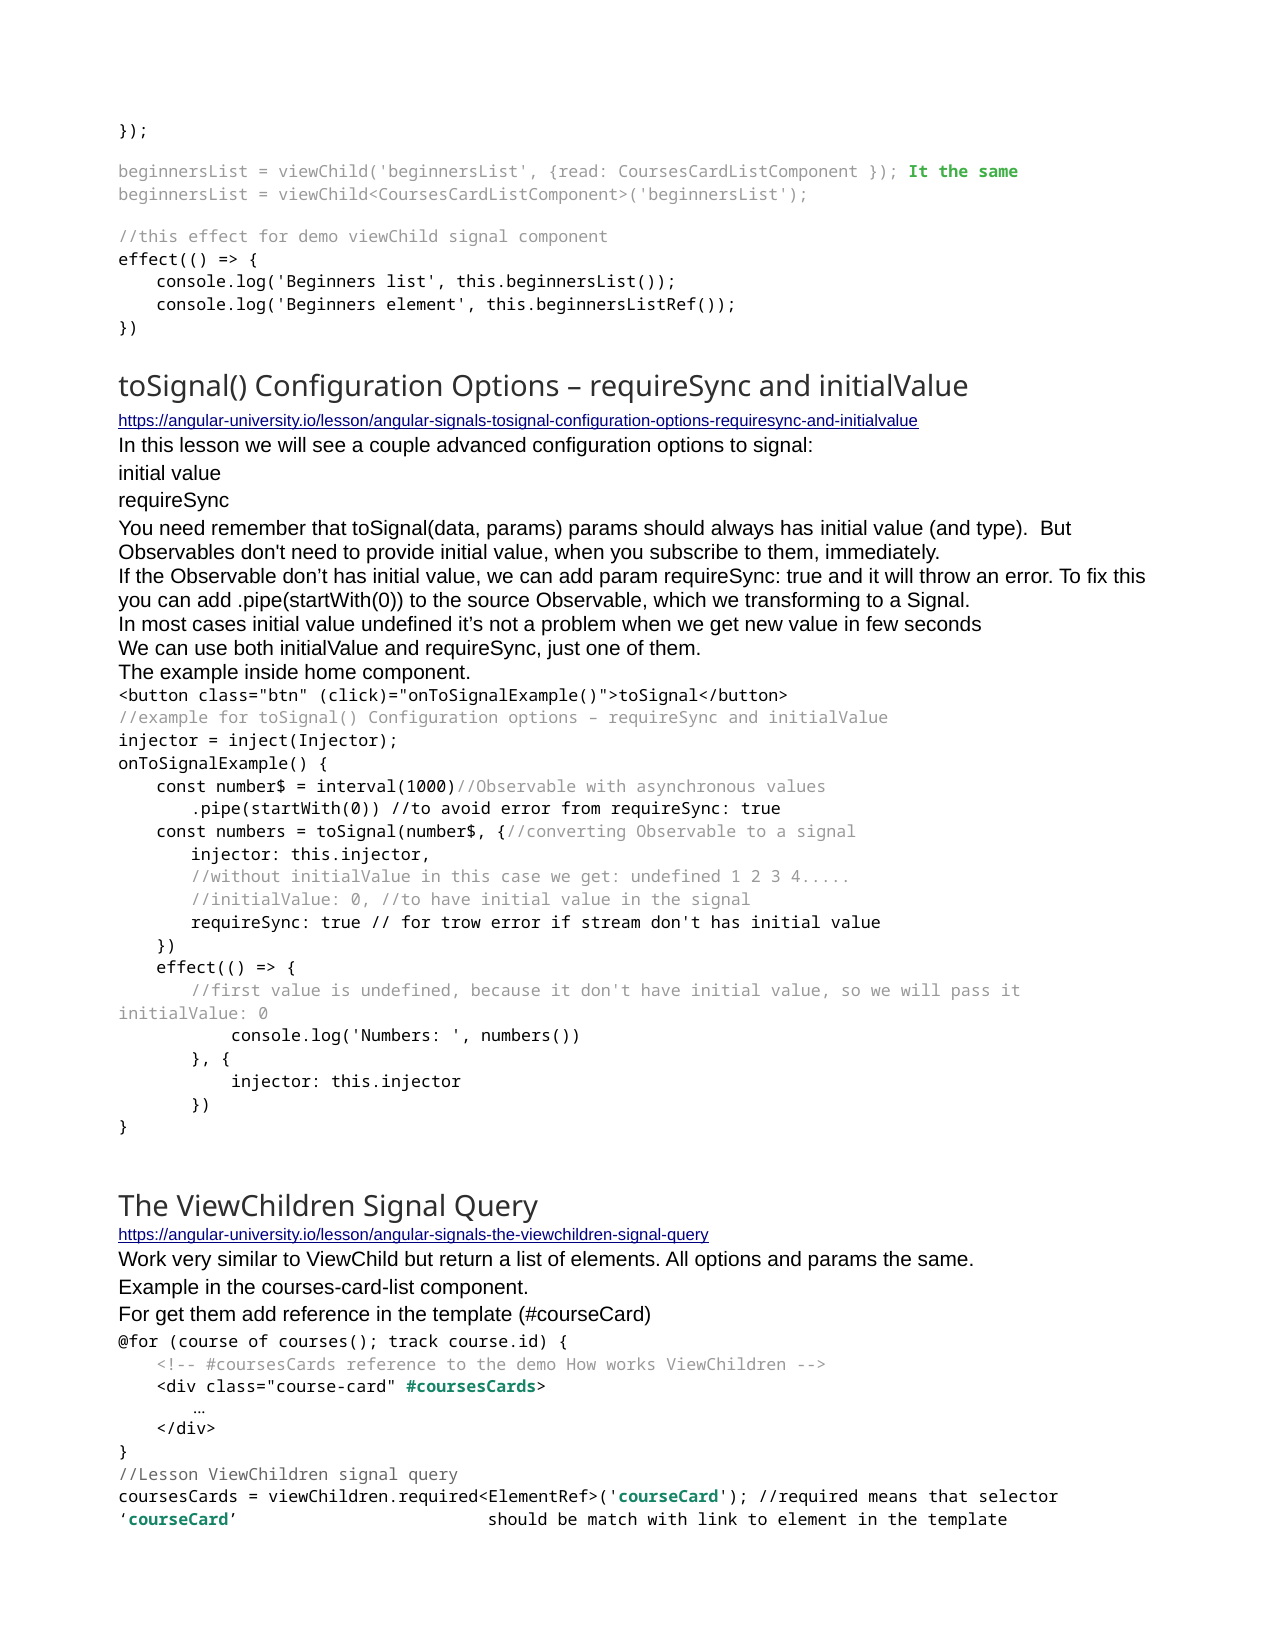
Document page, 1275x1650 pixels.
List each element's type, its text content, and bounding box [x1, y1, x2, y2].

text }); [118, 118, 1157, 141]
text coursesCards = viewChildren.required<ElementRef>('courseCard'); //required means that selector ‘courseCard’ should be match with link to element in the template [118, 1485, 1157, 1531]
text <div class="course-card" #coursesCards> [118, 1375, 1157, 1398]
text } [118, 1440, 1157, 1462]
text requireSync: true // for trow error if stream don't has initial value [118, 911, 1157, 933]
text Example in the courses-card-list component. [118, 1275, 1157, 1299]
text //first value is undefined, because it don't have initial value, so we will pass it initialValue: 0 [118, 979, 1157, 1024]
text https://angular-university.io/lesson/angular-signals-the-viewchildren-signal-query [118, 1225, 1157, 1244]
text //without initialValue in this case we get: undefined 1 2 3 4..... [118, 865, 1157, 888]
text const number$ = interval(1000)//Observable with asynchronous values [118, 774, 1157, 797]
text You need remember that toSignal(data, params) params should always has initial value (and type). But Observables don't need to provide initial value, when you subscribe to them, immediately. [118, 516, 1157, 564]
text The ViewChildren Signal Query [118, 1186, 1157, 1225]
text requireSync [118, 488, 1157, 512]
text }, { [118, 1047, 1157, 1069]
text }) [118, 1092, 1157, 1115]
text onToSignalExample() { [118, 752, 1157, 774]
text beginnersList = viewChild('beginnersList', {read: CoursesCardListComponent }); It the same beginnersList = viewChild<CoursesCardListComponent>('beginnersList'); [118, 160, 1157, 205]
text console.log('Numbers: ', numbers()) [118, 1024, 1157, 1047]
text injector: this.injector [118, 1069, 1157, 1092]
text In this lesson we will see a couple advanced configuration options to signal: [118, 433, 1157, 457]
text toSignal() Configuration Options – requireSync and initialValue [118, 366, 1157, 405]
text .pipe(startWith(0)) //to avoid error from requireSync: true [118, 797, 1157, 820]
text ... [118, 1398, 1157, 1417]
text injector: this.injector, [118, 842, 1157, 865]
text const numbers = toSignal(number$, {//converting Observable to a signal [118, 820, 1157, 842]
text We can use both initialValue and requireSync, just one of them. [118, 636, 1157, 659]
text console.log('Beginners list', this.beginnersList()); [118, 270, 1157, 293]
text //example for toSignal() Configuration options – requireSync and initialValue [118, 706, 1157, 729]
text //initialValue: 0, //to have initial value in the signal [118, 888, 1157, 911]
text //this effect for demo viewChild signal component [118, 224, 1157, 247]
text effect(() => { [118, 956, 1157, 979]
text <button class="btn" (click)="onToSignalExample()">toSignal</button> [118, 683, 1157, 706]
text }) [118, 315, 1157, 338]
text If the Observable don’t has initial value, we can add param requireSync: true and it will throw an error. To fix this you can add .pipe(startWith(0)) to the source Observable, which we transforming to a Signal. [118, 564, 1157, 612]
text @for (course of courses(); track course.id) { [118, 1330, 1157, 1352]
text } [118, 1115, 1157, 1138]
text injector = inject(Injector); [118, 729, 1157, 752]
text For get them add reference in the template (#courseCard) [118, 1302, 1157, 1326]
text </div> [118, 1417, 1157, 1440]
text <!-- #coursesCards reference to the demo How works ViewChildren --> [118, 1352, 1157, 1375]
text Work very similar to ViewChild but return a list of elements. All options and params the same. [118, 1247, 1157, 1271]
text }) [118, 933, 1157, 956]
text effect(() => { [118, 247, 1157, 270]
text initial value [118, 461, 1157, 485]
text console.log('Beginners element', this.beginnersListRef()); [118, 293, 1157, 315]
text https://angular-university.io/lesson/angular-signals-tosignal-configuration-options-requiresync-and-initialvalue [118, 411, 1157, 430]
text The example inside home component. [118, 659, 1157, 683]
text In most cases initial value undefined it’s not a problem when we get new value in few seconds [118, 612, 1157, 636]
text //Lesson ViewChildren signal query [118, 1462, 1157, 1485]
